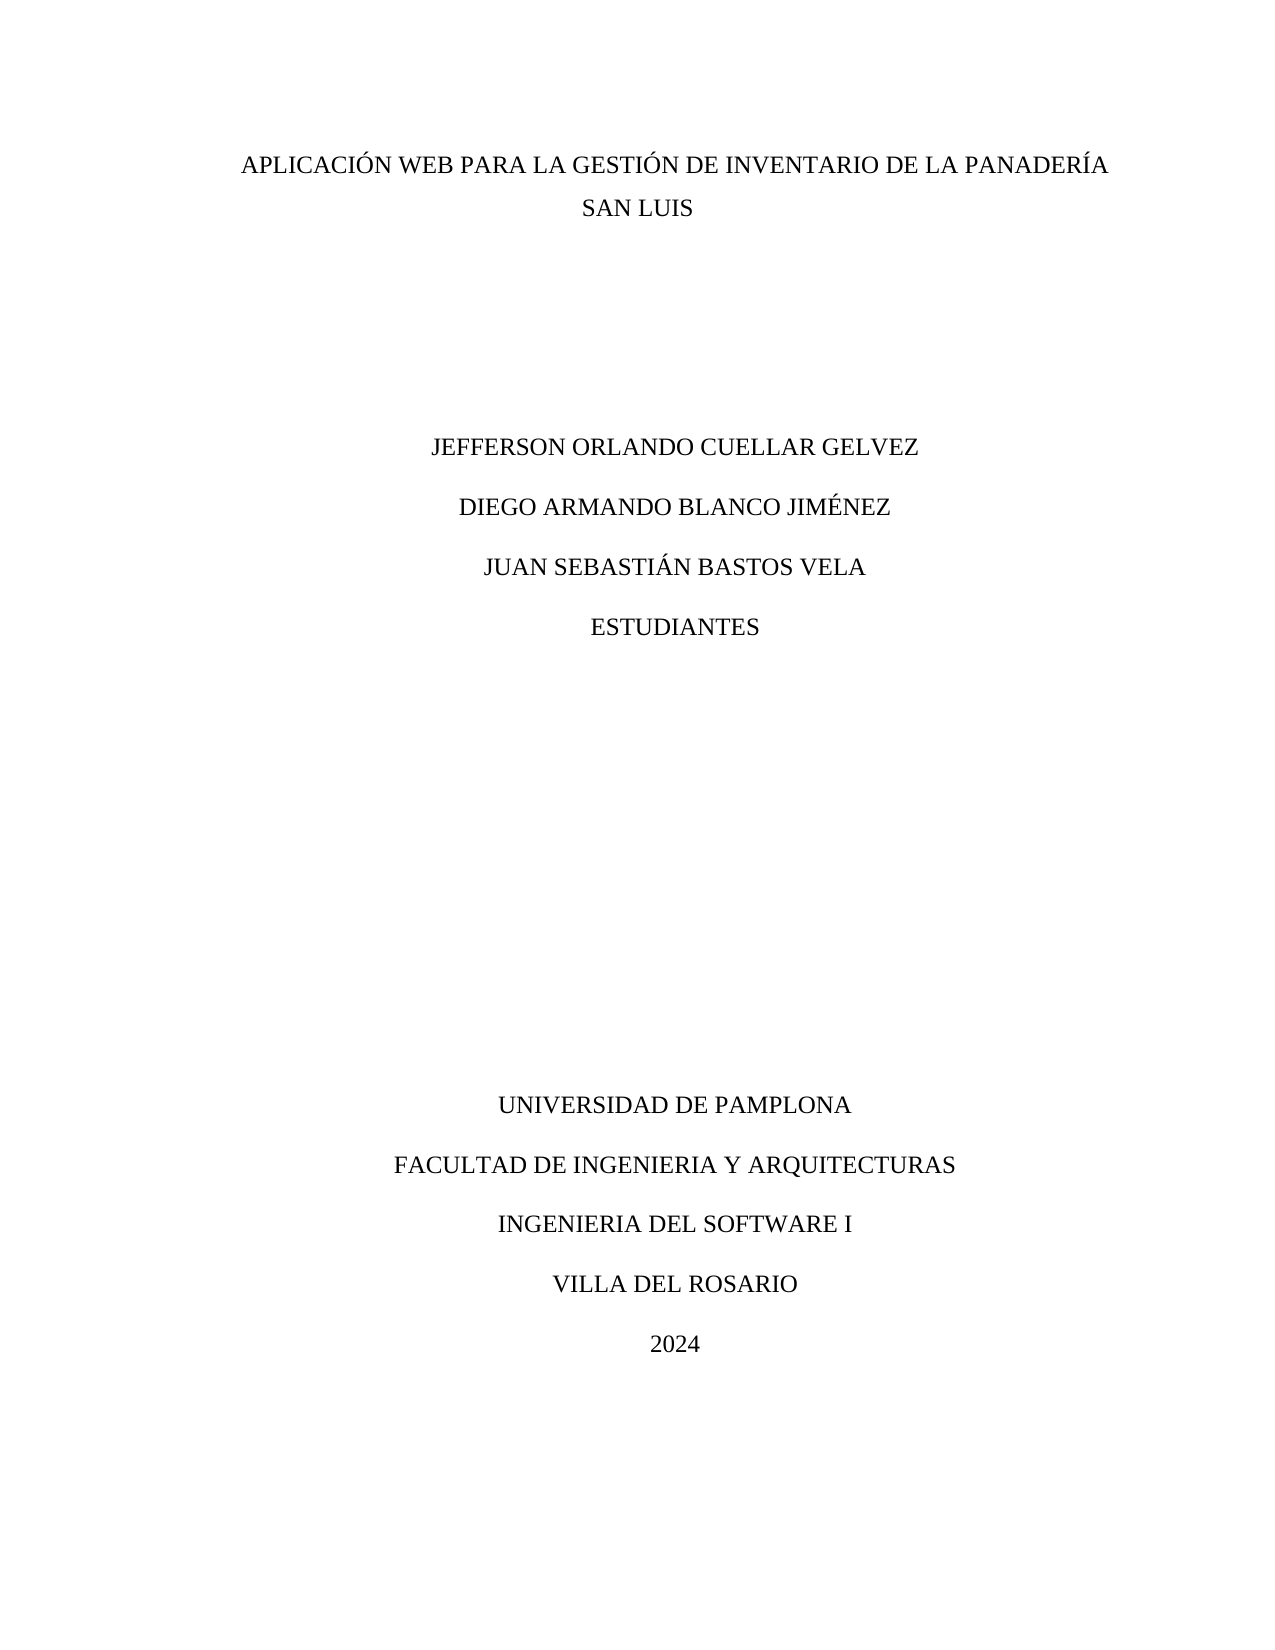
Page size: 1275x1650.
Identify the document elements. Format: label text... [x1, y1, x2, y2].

text 2024 [150, 1329, 1125, 1358]
text FACULTAD DE INGENIERIA Y ARQUITECTURAS [150, 1150, 1125, 1178]
text INGENIERIA DEL SOFTWARE I [150, 1209, 1125, 1238]
text APLICACIÓN WEB PARA LA GESTIÓN DE INVENTARIO DE LA PANADERÍA SAN LUIS [150, 150, 1125, 222]
text JUAN SEBASTIÁN BASTOS VELA [150, 552, 1125, 581]
text VILLA DEL ROSARIO [150, 1269, 1125, 1298]
text ESTUDIANTES [150, 612, 1125, 640]
text UNIVERSIDAD DE PAMPLONA [150, 1090, 1125, 1119]
text DIEGO ARMANDO BLANCO JIMÉNEZ [150, 492, 1125, 521]
text JEFFERSON ORLANDO CUELLAR GELVEZ [150, 432, 1125, 461]
